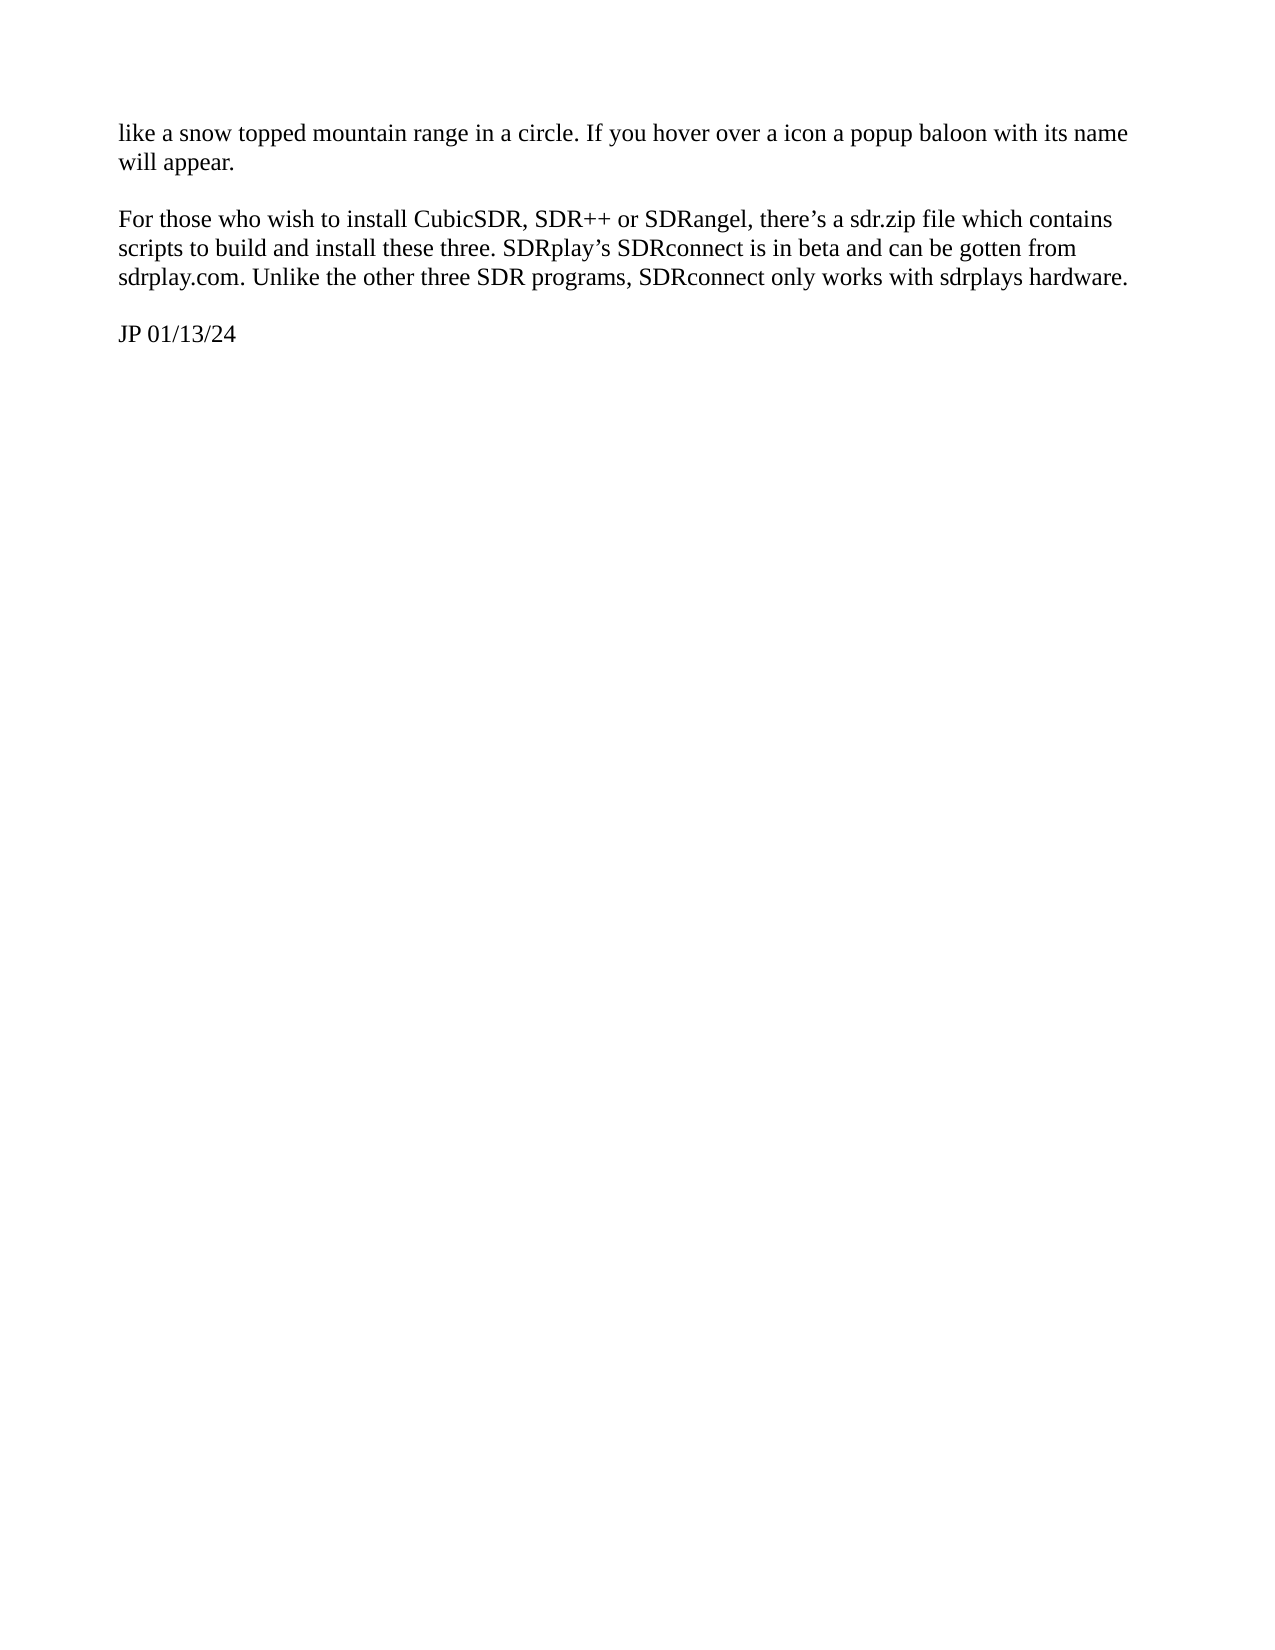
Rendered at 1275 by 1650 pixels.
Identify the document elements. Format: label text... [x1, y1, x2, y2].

text like a snow topped mountain range in a circle. If you hover over a icon a popup baloon with its name will appear. [118, 118, 1157, 176]
text JP 01/13/24 [118, 319, 1157, 348]
text For those who wish to install CubicSDR, SDR++ or SDRangel, there’s a sdr.zip file which contains scripts to build and install these three. SDRplay’s SDRconnect is in beta and can be gotten from sdrplay.com. Unlike the other three SDR programs, SDRconnect only works with sdrplays hardware. [118, 204, 1157, 291]
